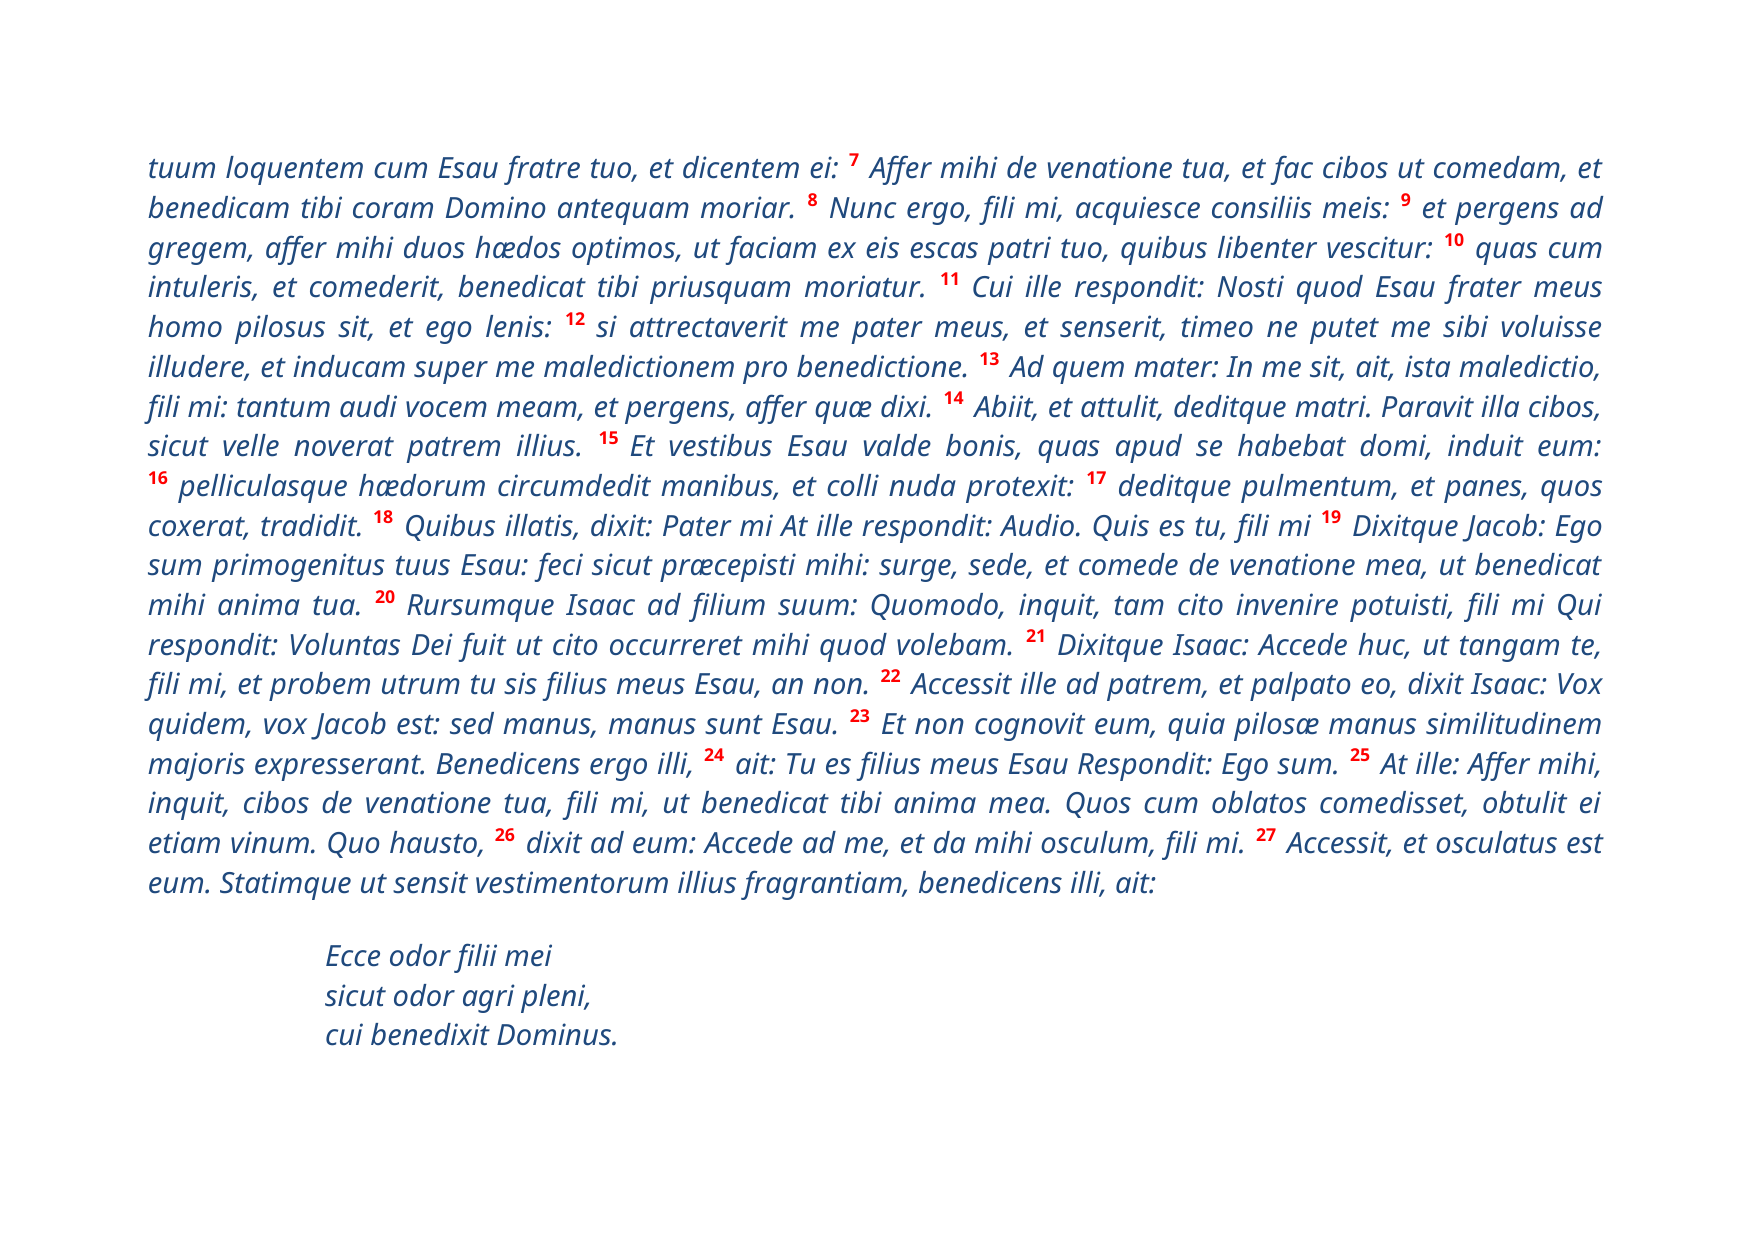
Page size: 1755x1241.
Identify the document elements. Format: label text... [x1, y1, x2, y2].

text Ecce odor filii mei sicut odor agri pleni, cui benedixit Dominus. [266, 935, 1488, 1054]
text tuum loquentem cum Esau fratre tuo, et dicentem ei: 7 Affer mihi de venatione tua, et fac cibos ut comedam, et benedicam tibi coram Domino antequam moriar. 8 Nunc ergo, fili mi, acquiesce consiliis meis: 9 et pergens ad gregem, affer mihi duos hædos optimos, ut faciam ex eis escas patri tuo, quibus libenter vescitur: 10 quas cum intuleris, et comederit, benedicat tibi priusquam moriatur. 11 Cui ille respondit: Nosti quod Esau frater meus homo pilosus sit, et ego lenis: 12 si attrectaverit me pater meus, et senserit, timeo ne putet me sibi voluisse illudere, et inducam super me maledictionem pro benedictione. 13 Ad quem mater: In me sit, ait, ista maledictio, fili mi: tantum audi vocem meam, et pergens, affer quæ dixi. 14 Abiit, et attulit, deditque matri. Paravit illa cibos, sicut velle noverat patrem illius. 15 Et vestibus Esau valde bonis, quas apud se habebat domi, induit eum: 16 pelliculasque hædorum circumdedit manibus, et colli nuda protexit: 17 deditque pulmentum, et panes, quos coxerat, tradidit. 18 Quibus illatis, dixit: Pater mi At ille respondit: Audio. Quis es tu, fili mi 19 Dixitque Jacob: Ego sum primogenitus tuus Esau: feci sicut præcepisti mihi: surge, sede, et comede de venatione mea, ut benedicat mihi anima tua. 20 Rursumque Isaac ad filium suum: Quomodo, inquit, tam cito invenire potuisti, fili mi Qui respondit: Voluntas Dei fuit ut cito occurreret mihi quod volebam. 21 Dixitque Isaac: Accede huc, ut tangam te, fili mi, et probem utrum tu sis filius meus Esau, an non. 22 Accessit ille ad patrem, et palpato eo, dixit Isaac: Vox quidem, vox Jacob est: sed manus, manus sunt Esau. 23 Et non cognovit eum, quia pilosæ manus similitudinem majoris expresserant. Benedicens ergo illi, 24 ait: Tu es filius meus Esau Respondit: Ego sum. 25 At ille: Affer mihi, inquit, cibos de venatione tua, fili mi, ut benedicat tibi anima mea. Quos cum oblatos comedisset, obtulit ei etiam vinum. Quo hausto, 26 dixit ad eum: Accede ad me, et da mihi osculum, fili mi. 27 Accessit, et osculatus est eum. Statimque ut sensit vestimentorum illius fragrantiam, benedicens illi, ait: [148, 148, 1606, 902]
